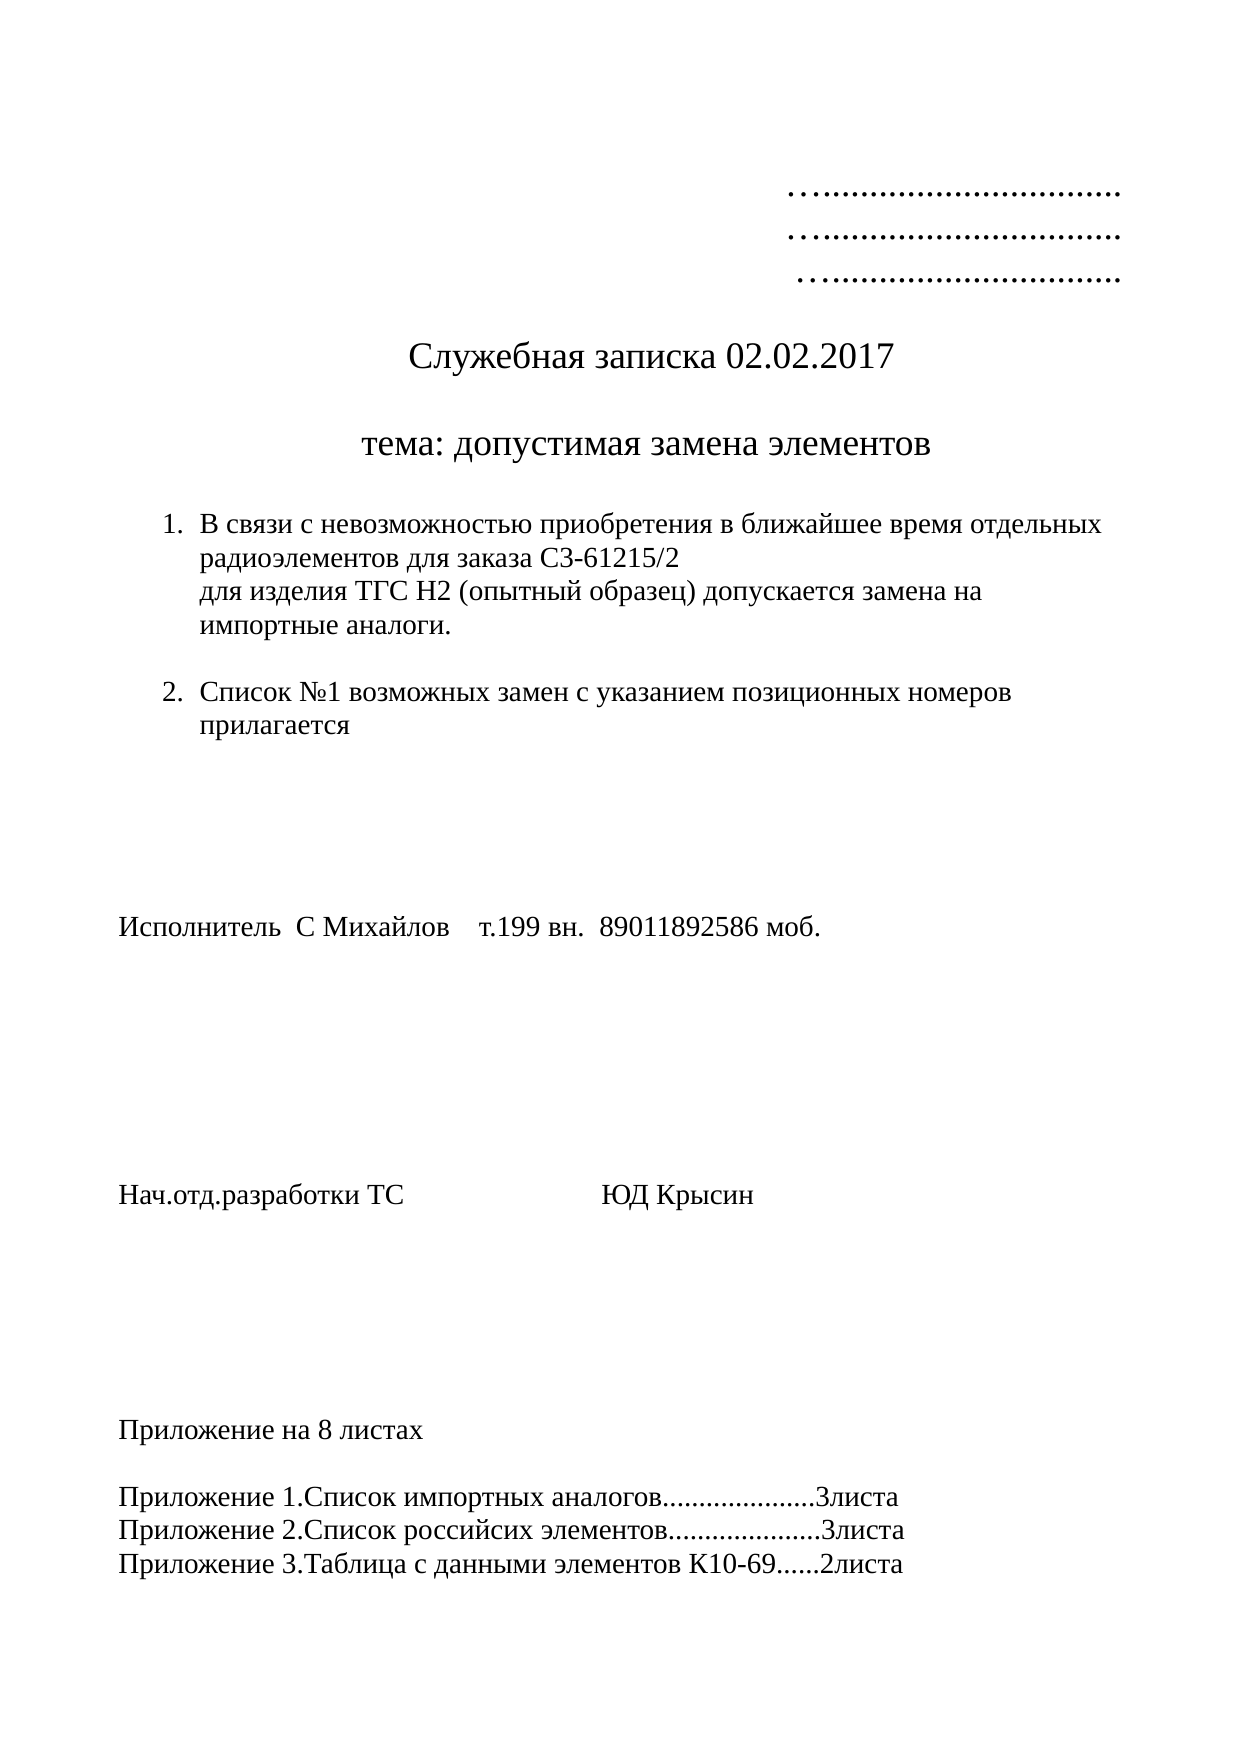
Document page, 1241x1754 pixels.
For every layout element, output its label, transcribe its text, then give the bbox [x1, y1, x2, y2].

text тема: допустимая замена элементов [179, 420, 1122, 463]
text Приложение 2.Список российсих элементов.....................3листа [118, 1512, 1122, 1546]
list Список №1 возможных замен с указанием позиционных номеров прилагается [162, 674, 1122, 741]
text Служебная записка 02.02.2017 [179, 334, 1122, 377]
text Приложение 1.Список импортных аналогов.....................3листа [118, 1479, 1122, 1512]
text …............................... [179, 247, 1122, 291]
text …................................ [179, 161, 1122, 204]
text Исполнитель С Михайлов т.199 вн. 89011892586 моб. [118, 909, 1122, 942]
text …................................ [179, 204, 1122, 247]
text Приложение 3.Таблица с данными элементов К10-69......2листа [118, 1546, 1122, 1579]
text Нач.отд.разработки ТС ЮД Крысин [118, 1177, 1122, 1211]
list для изделия ТГС Н2 (опытный образец) допускается замена на импортные аналоги. [162, 573, 1122, 640]
text Приложение на 8 листах [118, 1412, 1122, 1445]
list В связи с невозможностью приобретения в ближайшее время отдельных радиоэлементов для заказа С3-61215/2 [162, 506, 1122, 573]
